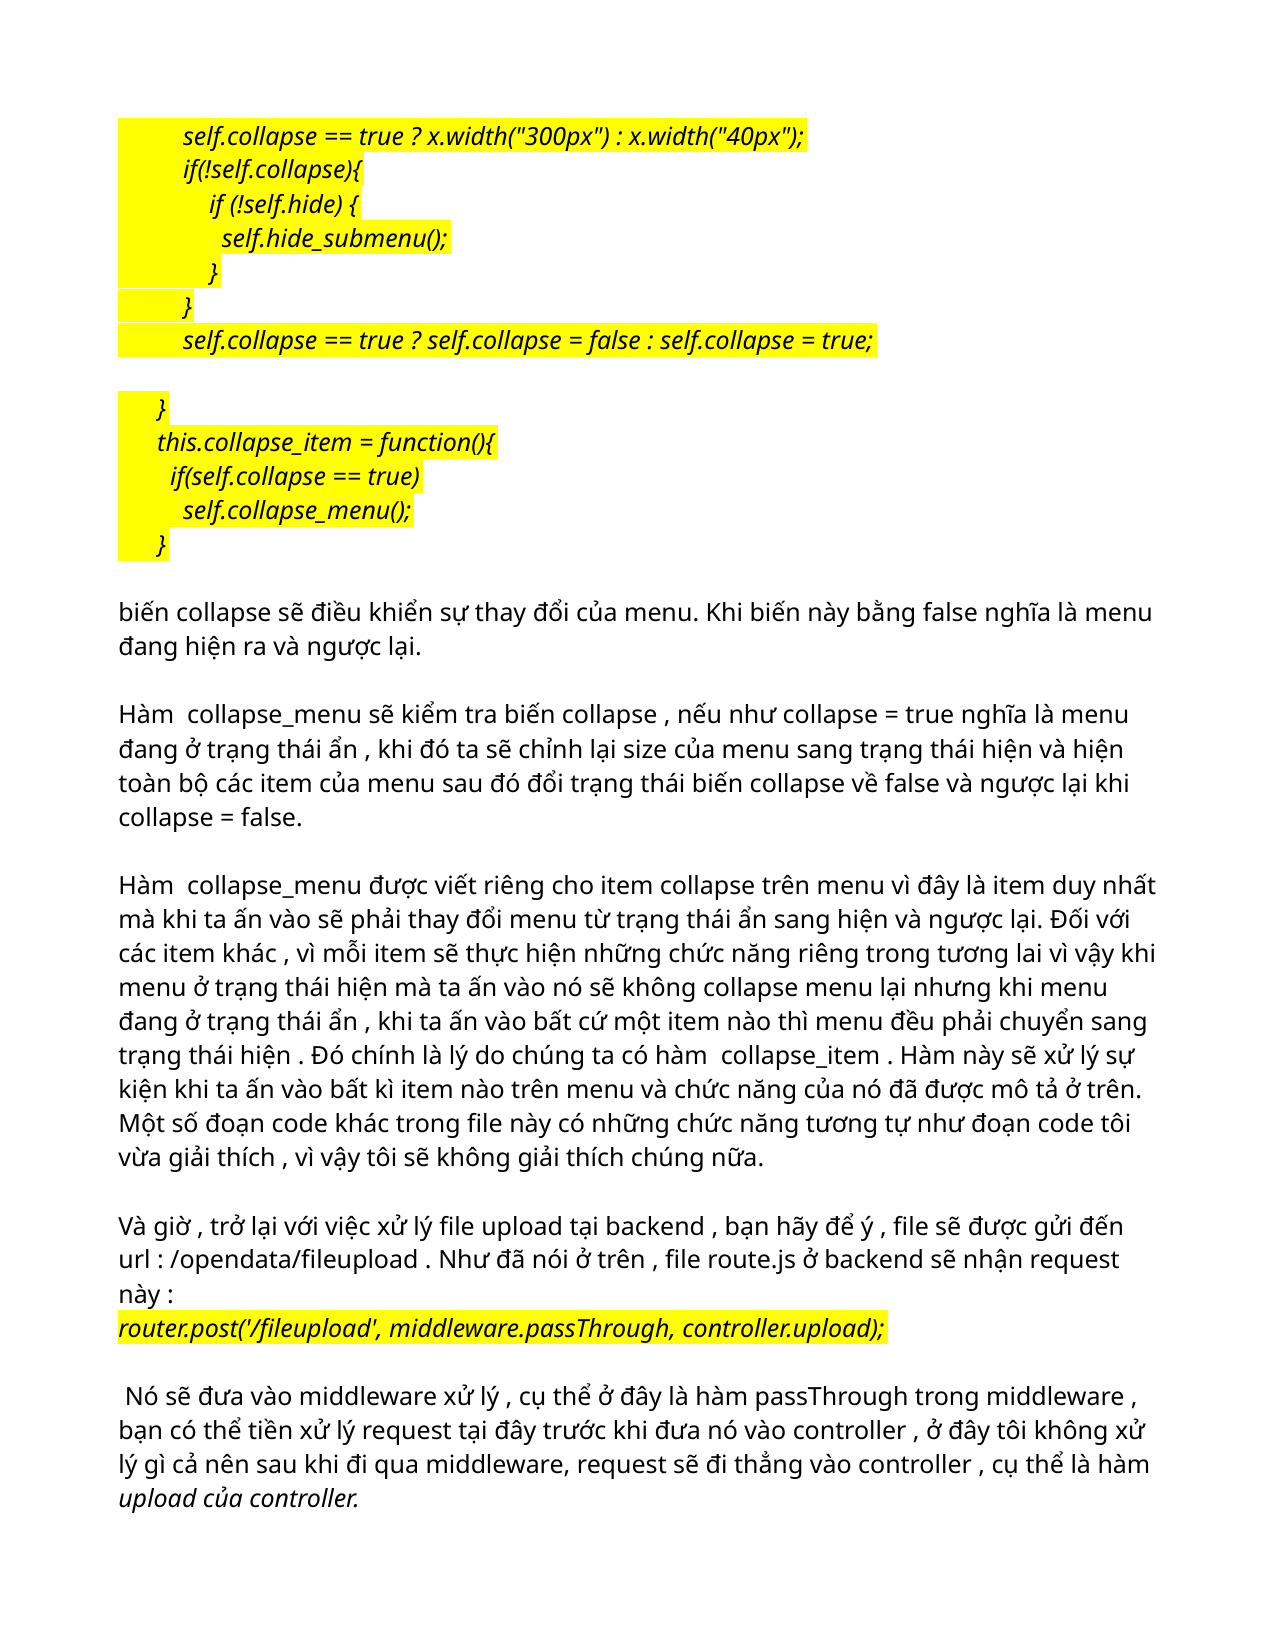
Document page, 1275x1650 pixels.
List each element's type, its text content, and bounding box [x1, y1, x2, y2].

text router.post('/fileupload', middleware.passThrough, controller.upload); [118, 1310, 1157, 1344]
text if(self.collapse == true) [118, 459, 1157, 493]
text self.collapse == true ? self.collapse = false : self.collapse = true; [118, 322, 1157, 357]
text if(!self.collapse){ [118, 152, 1157, 186]
text self.hide_submenu(); [118, 220, 1157, 254]
text Và giờ , trở lại với việc xử lý file upload tại backend , bạn hãy để ý , file sẽ được gửi đến url : /opendata/fileupload . Như đã nói ở trên , file route.js ở backend sẽ nhận request này : [118, 1208, 1157, 1310]
text self.collapse_menu(); [118, 493, 1157, 527]
text } [118, 254, 1157, 288]
text Một số đoạn code khác trong file này có những chức năng tương tự như đoạn code tôi vừa giải thích , vì vậy tôi sẽ không giải thích chúng nữa. [118, 1106, 1157, 1174]
text biến collapse sẽ điều khiển sự thay đổi của menu. Khi biến này bằng false nghĩa là menu đang hiện ra và ngược lại. [118, 595, 1157, 663]
text } [118, 391, 1157, 425]
text } [118, 527, 1157, 561]
text } [118, 288, 1157, 322]
text Hàm collapse_menu được viết riêng cho item collapse trên menu vì đây là item duy nhất mà khi ta ấn vào sẽ phải thay đổi menu từ trạng thái ẩn sang hiện và ngược lại. Đối với các item khác , vì mỗi item sẽ thực hiện những chức năng riêng trong tương lai vì vậy khi menu ở trạng thái hiện mà ta ấn vào nó sẽ không collapse menu lại nhưng khi menu đang ở trạng thái ẩn , khi ta ấn vào bất cứ một item nào thì menu đều phải chuyển sang trạng thái hiện . Đó chính là lý do chúng ta có hàm collapse_item . Hàm này sẽ xử lý sự kiện khi ta ấn vào bất kì item nào trên menu và chức năng của nó đã được mô tả ở trên. [118, 867, 1157, 1106]
text if (!self.hide) { [118, 186, 1157, 220]
text Hàm collapse_menu sẽ kiểm tra biến collapse , nếu như collapse = true nghĩa là menu đang ở trạng thái ẩn , khi đó ta sẽ chỉnh lại size của menu sang trạng thái hiện và hiện toàn bộ các item của menu sau đó đổi trạng thái biến collapse về false và ngược lại khi collapse = false. [118, 697, 1157, 833]
text Nó sẽ đưa vào middleware xử lý , cụ thể ở đây là hàm passThrough trong middleware , bạn có thể tiền xử lý request tại đây trước khi đưa nó vào controller , ở đây tôi không xử lý gì cả nên sau khi đi qua middleware, request sẽ đi thẳng vào controller , cụ thể là hàm upload của controller. [118, 1378, 1157, 1515]
text self.collapse == true ? x.width("300px") : x.width("40px"); [118, 118, 1157, 152]
text this.collapse_item = function(){ [118, 425, 1157, 459]
